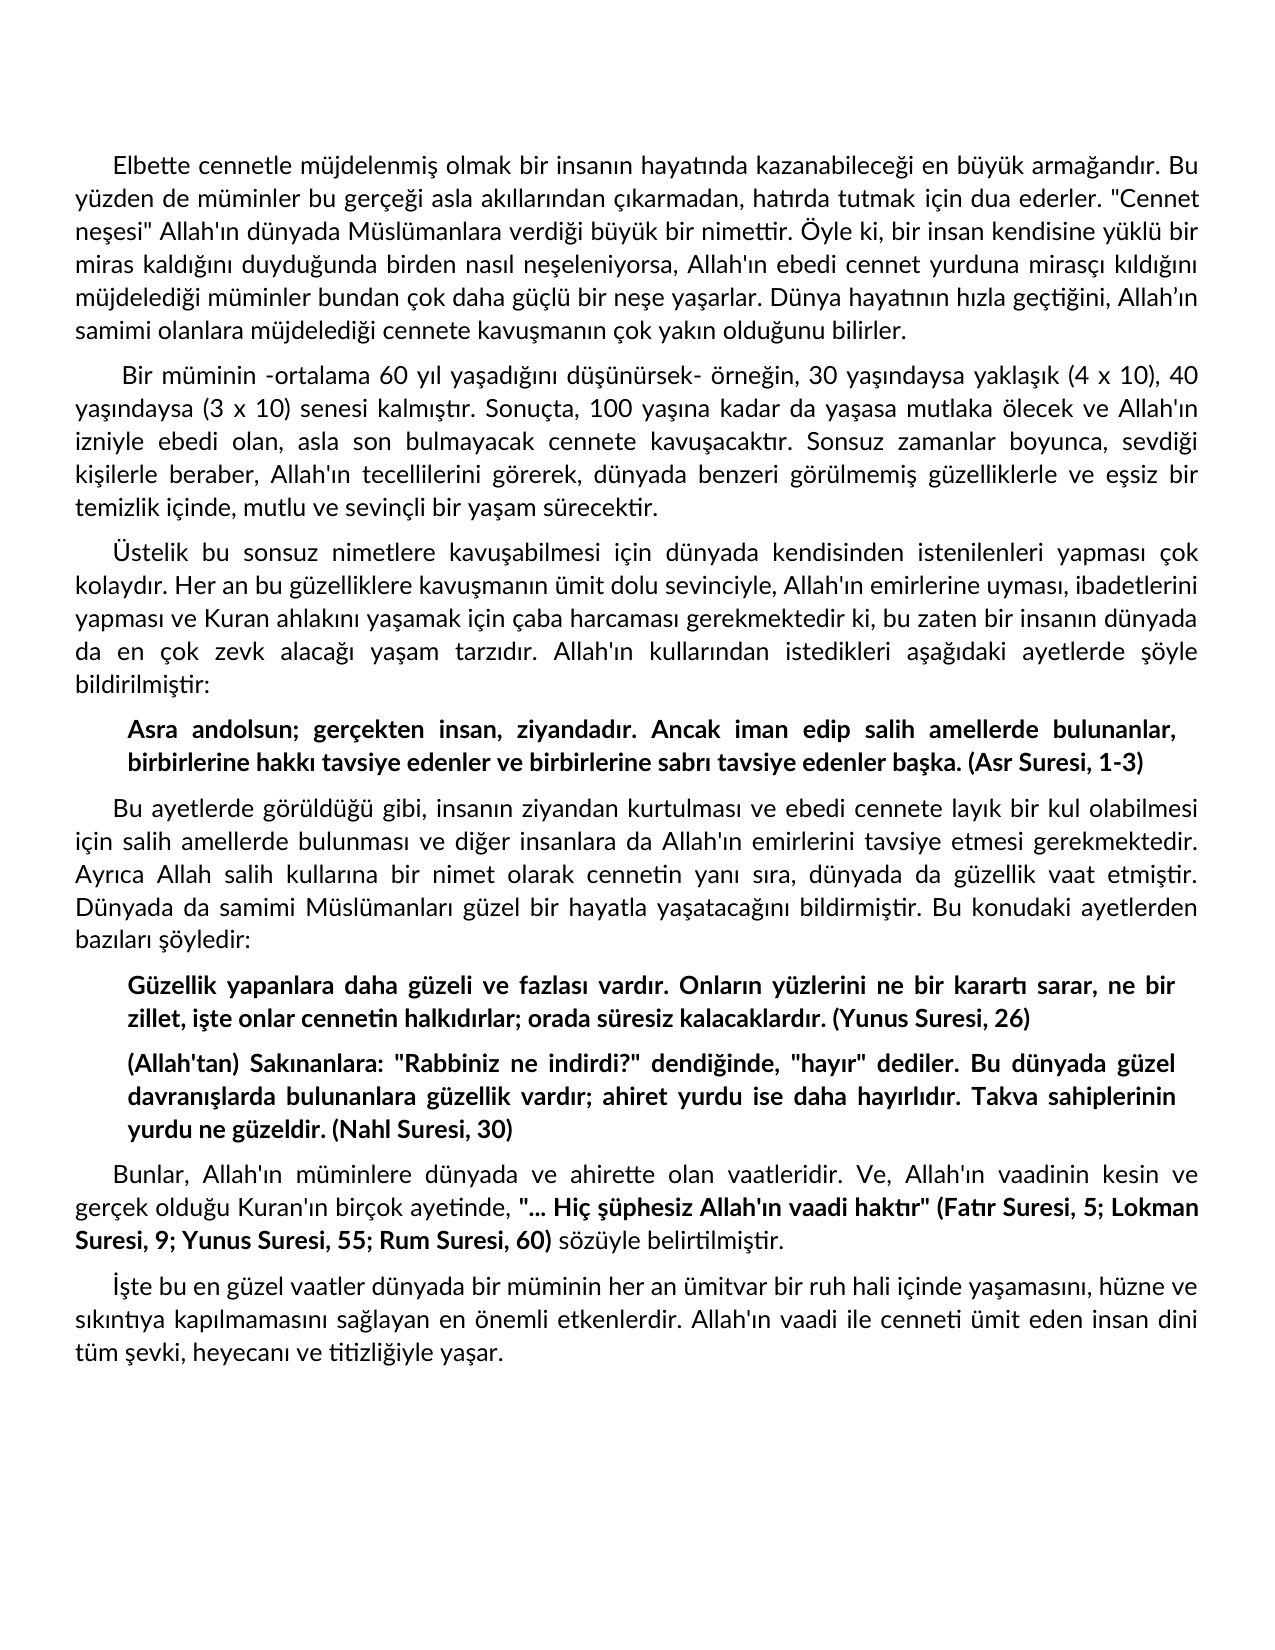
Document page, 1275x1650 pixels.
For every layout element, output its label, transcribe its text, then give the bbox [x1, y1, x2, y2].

text Üstelik bu sonsuz nimetlere kavuşabilmesi için dünyada kendisinden istenilenleri yapması çok kolaydır. Her an bu güzelliklere kavuşmanın ümit dolu sevinciyle, Allah'ın emirlerine uyması, ibadetlerini yapması ve Kuran ahlakını yaşamak için çaba harcaması gerekmektedir ki, bu zaten bir insanın dünyada da en çok zevk alacağı yaşam tarzıdır. Allah'ın kullarından istedikleri aşağıdaki ayetlerde şöyle bildirilmiştir: [75, 537, 1200, 699]
text Asra andolsun; gerçekten insan, ziyandadır. Ancak iman edip salih amellerde bulunanlar, birbirlerine hakkı tavsiye edenler ve birbirlerine sabrı tavsiye edenler başka. (Asr Suresi, 1-3) [127, 714, 1177, 777]
text İşte bu en güzel vaatler dünyada bir müminin her an ümitvar bir ruh hali içinde yaşamasını, hüzne ve sıkıntıya kapılmamasını sağlayan en önemli etkenlerdir. Allah'ın vaadi ile cenneti ümit eden insan dini tüm şevki, heyecanı ve titizliğiyle yaşar. [75, 1270, 1200, 1366]
text Elbette cennetle müjdelenmiş olmak bir insanın hayatında kazanabileceği en büyük armağandır. Bu yüzden de müminler bu gerçeği asla akıllarından çıkarmadan, hatırda tutmak için dua ederler. "Cennet neşesi" Allah'ın dünyada Müslümanlara verdiği büyük bir nimettir. Öyle ki, bir insan kendisine yüklü bir miras kaldığını duyduğunda birden nasıl neşeleniyorsa, Allah'ın ebedi cennet yurduna mirasçı kıldığını müjdelediği müminler bundan çok daha güçlü bir neşe yaşarlar. Dünya hayatının hızla geçtiğini, Allah’ın samimi olanlara müjdelediği cennete kavuşmanın çok yakın olduğunu bilirler. [75, 150, 1200, 344]
text Güzellik yapanlara daha güzeli ve fazlası vardır. Onların yüzlerini ne bir karartı sarar, ne bir zillet, işte onlar cennetin halkıdırlar; orada süresiz kalacaklardır. (Yunus Suresi, 26) [127, 969, 1177, 1032]
text Bir müminin -ortalama 60 yıl yaşadığını düşünürsek- örneğin, 30 yaşındaysa yaklaşık (4 x 10), 40 yaşındaysa (3 x 10) senesi kalmıştır. Sonuçta, 100 yaşına kadar da yaşasa mutlaka ölecek ve Allah'ın izniyle ebedi olan, asla son bulmayacak cennete kavuşacaktır. Sonsuz zamanlar boyunca, sevdiği kişilerle beraber, Allah'ın tecellilerini görerek, dünyada benzeri görülmemiş güzelliklerle ve eşsiz bir temizlik içinde, mutlu ve sevinçli bir yaşam sürecektir. [75, 360, 1200, 522]
text (Allah'tan) Sakınanlara: "Rabbiniz ne indirdi?" dendiğinde, "hayır" dediler. Bu dünyada güzel davranışlarda bulunanlara güzellik vardır; ahiret yurdu ise daha hayırlıdır. Takva sahiplerinin yurdu ne güzeldir. (Nahl Suresi, 30) [127, 1048, 1177, 1144]
text Bunlar, Allah'ın müminlere dünyada ve ahirette olan vaatleridir. Ve, Allah'ın vaadinin kesin ve gerçek olduğu Kuran'ın birçok ayetinde, "... Hiç şüphesiz Allah'ın vaadi haktır" (Fatır Suresi, 5; Lokman Suresi, 9; Yunus Suresi, 55; Rum Suresi, 60) sözüyle belirtilmiştir. [75, 1159, 1200, 1255]
text Bu ayetlerde görüldüğü gibi, insanın ziyandan kurtulması ve ebedi cennete layık bir kul olabilmesi için salih amellerde bulunması ve diğer insanlara da Allah'ın emirlerini tavsiye etmesi gerekmektedir. Ayrıca Allah salih kullarına bir nimet olarak cennetin yanı sıra, dünyada da güzellik vaat etmiştir. Dünyada da samimi Müslümanları güzel bir hayatla yaşatacağını bildirmiştir. Bu konudaki ayetlerden bazıları şöyledir: [75, 792, 1200, 954]
